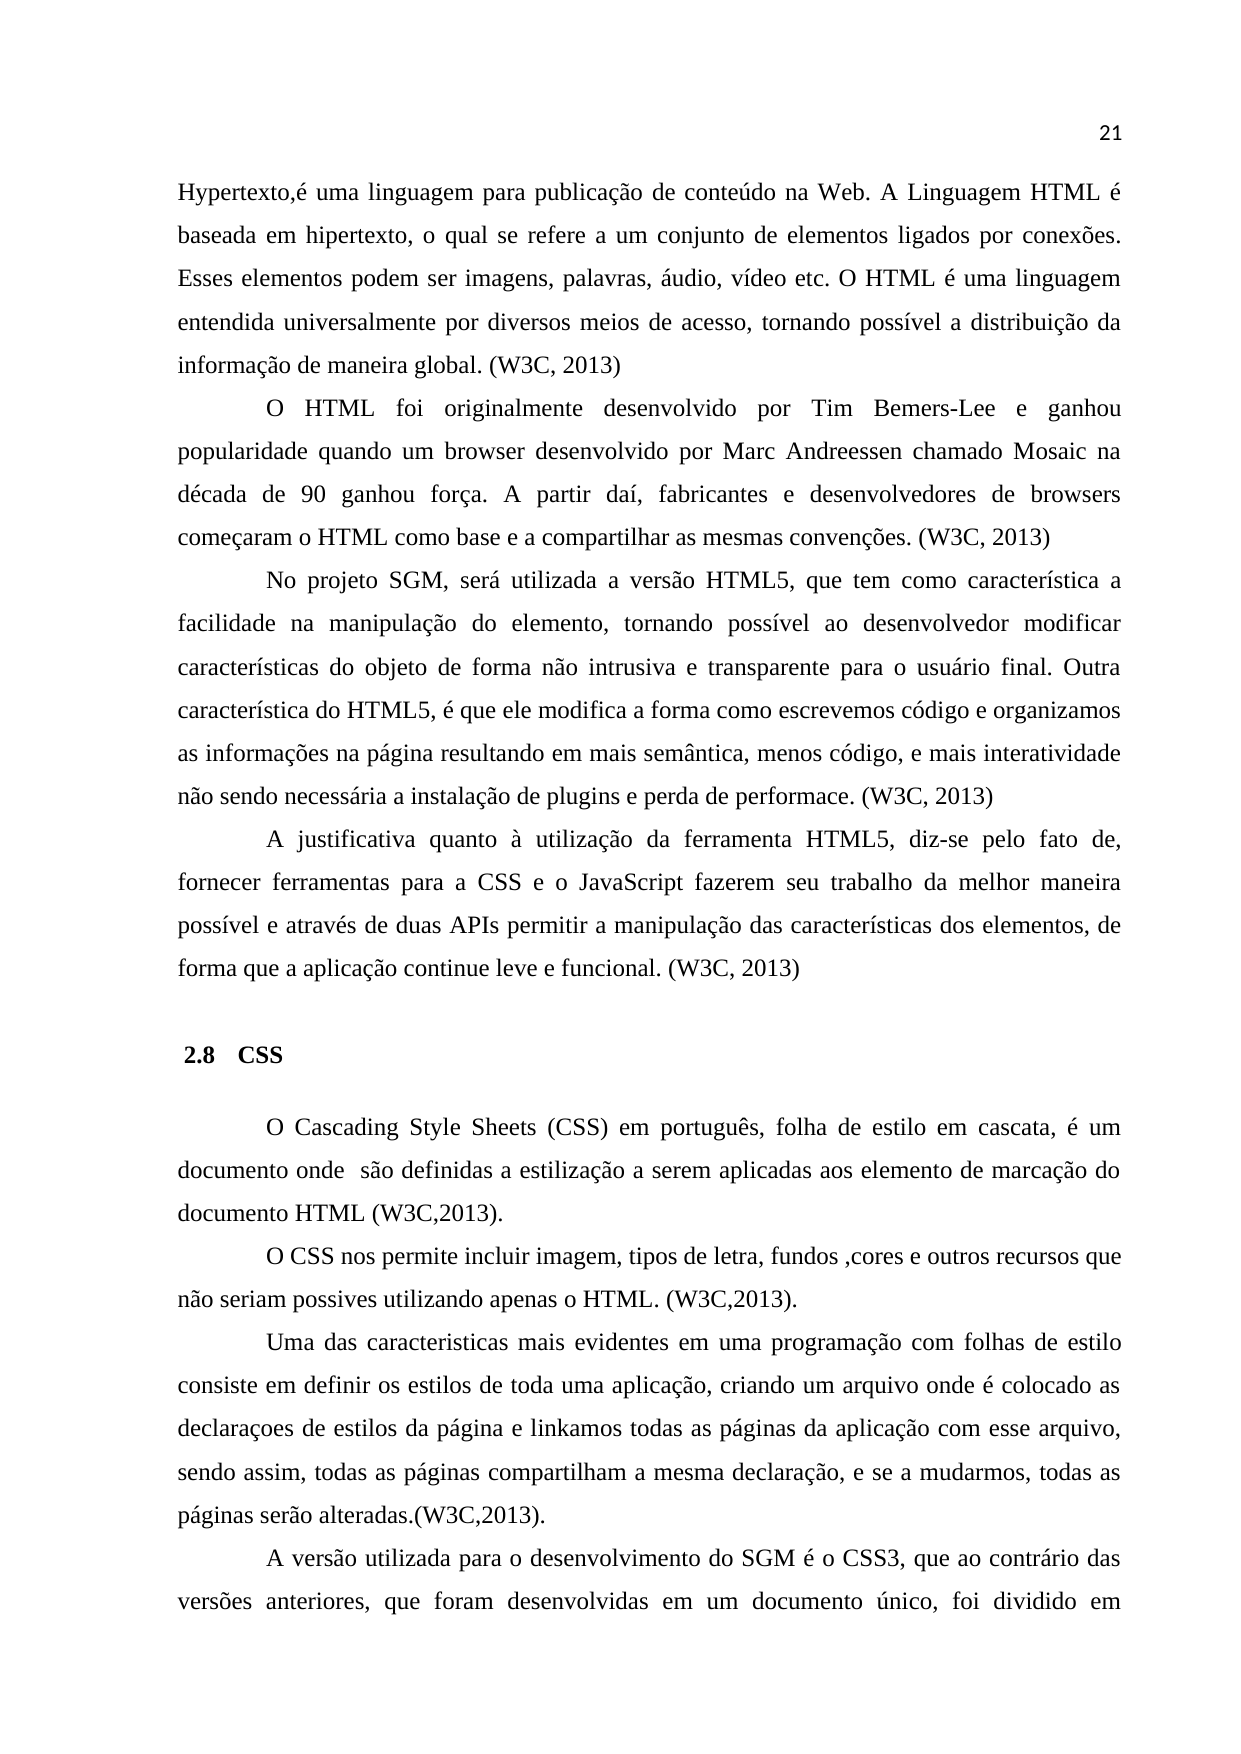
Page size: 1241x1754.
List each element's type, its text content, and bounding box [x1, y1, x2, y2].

text O HTML foi originalmente desenvolvido por Tim Bemers-Lee e ganhou popularidade quando um browser desenvolvido por Marc Andreessen chamado Mosaic na década de 90 ganhou força. A partir daí, fabricantes e desenvolvedores de browsers começaram o HTML como base e a compartilhar as mesmas convenções. (W3C, 2013) [177, 393, 1122, 551]
text A justificativa quanto à utilização da ferramenta HTML5, diz-se pelo fato de, fornecer ferramentas para a CSS e o JavaScript fazerem seu trabalho da melhor maneira possível e através de duas APIs permitir a manipulação das características dos elementos, de forma que a aplicação continue leve e funcional. (W3C, 2013) [177, 824, 1122, 982]
text O Cascading Style Sheets (CSS) em português, folha de estilo em cascata, é um documento onde são definidas a estilização a serem aplicadas aos elemento de marcação do documento HTML (W3C,2013). [177, 1112, 1122, 1227]
text Hypertexto,é uma linguagem para publicação de conteúdo na Web. A Linguagem HTML é baseada em hipertexto, o qual se refere a um conjunto de elementos ligados por conexões. Esses elementos podem ser imagens, palavras, áudio, vídeo etc. O HTML é uma linguagem entendida universalmente por diversos meios de acesso, tornando possível a distribuição da informação de maneira global. (W3C, 2013) [177, 177, 1122, 378]
text No projeto SGM, será utilizada a versão HTML5, que tem como característica a facilidade na manipulação do elemento, tornando possível ao desenvolvedor modificar características do objeto de forma não intrusiva e transparente para o usuário final. Outra característica do HTML5, é que ele modifica a forma como escrevemos código e organizamos as informações na página resultando em mais semântica, menos código, e mais interatividade não sendo necessária a instalação de plugins e perda de performace. (W3C, 2013) [177, 565, 1122, 810]
subtitle CSS [177, 1040, 1122, 1068]
text Uma das caracteristicas mais evidentes em uma programação com folhas de estilo consiste em definir os estilos de toda uma aplicação, criando um arquivo onde é colocado as declaraçoes de estilos da página e linkamos todas as páginas da aplicação com esse arquivo, sendo assim, todas as páginas compartilham a mesma declaração, e se a mudarmos, todas as páginas serão alteradas.(W3C,2013). [177, 1327, 1122, 1528]
text A versão utilizada para o desenvolvimento do SGM é o CSS3, que ao contrário das versões anteriores, que foram desenvolvidas em um documento único, foi dividido em [177, 1543, 1122, 1615]
text O CSS nos permite incluir imagem, tipos de letra, fundos ,cores e outros recursos que não seriam possives utilizando apenas o HTML. (W3C,2013). [177, 1241, 1122, 1313]
